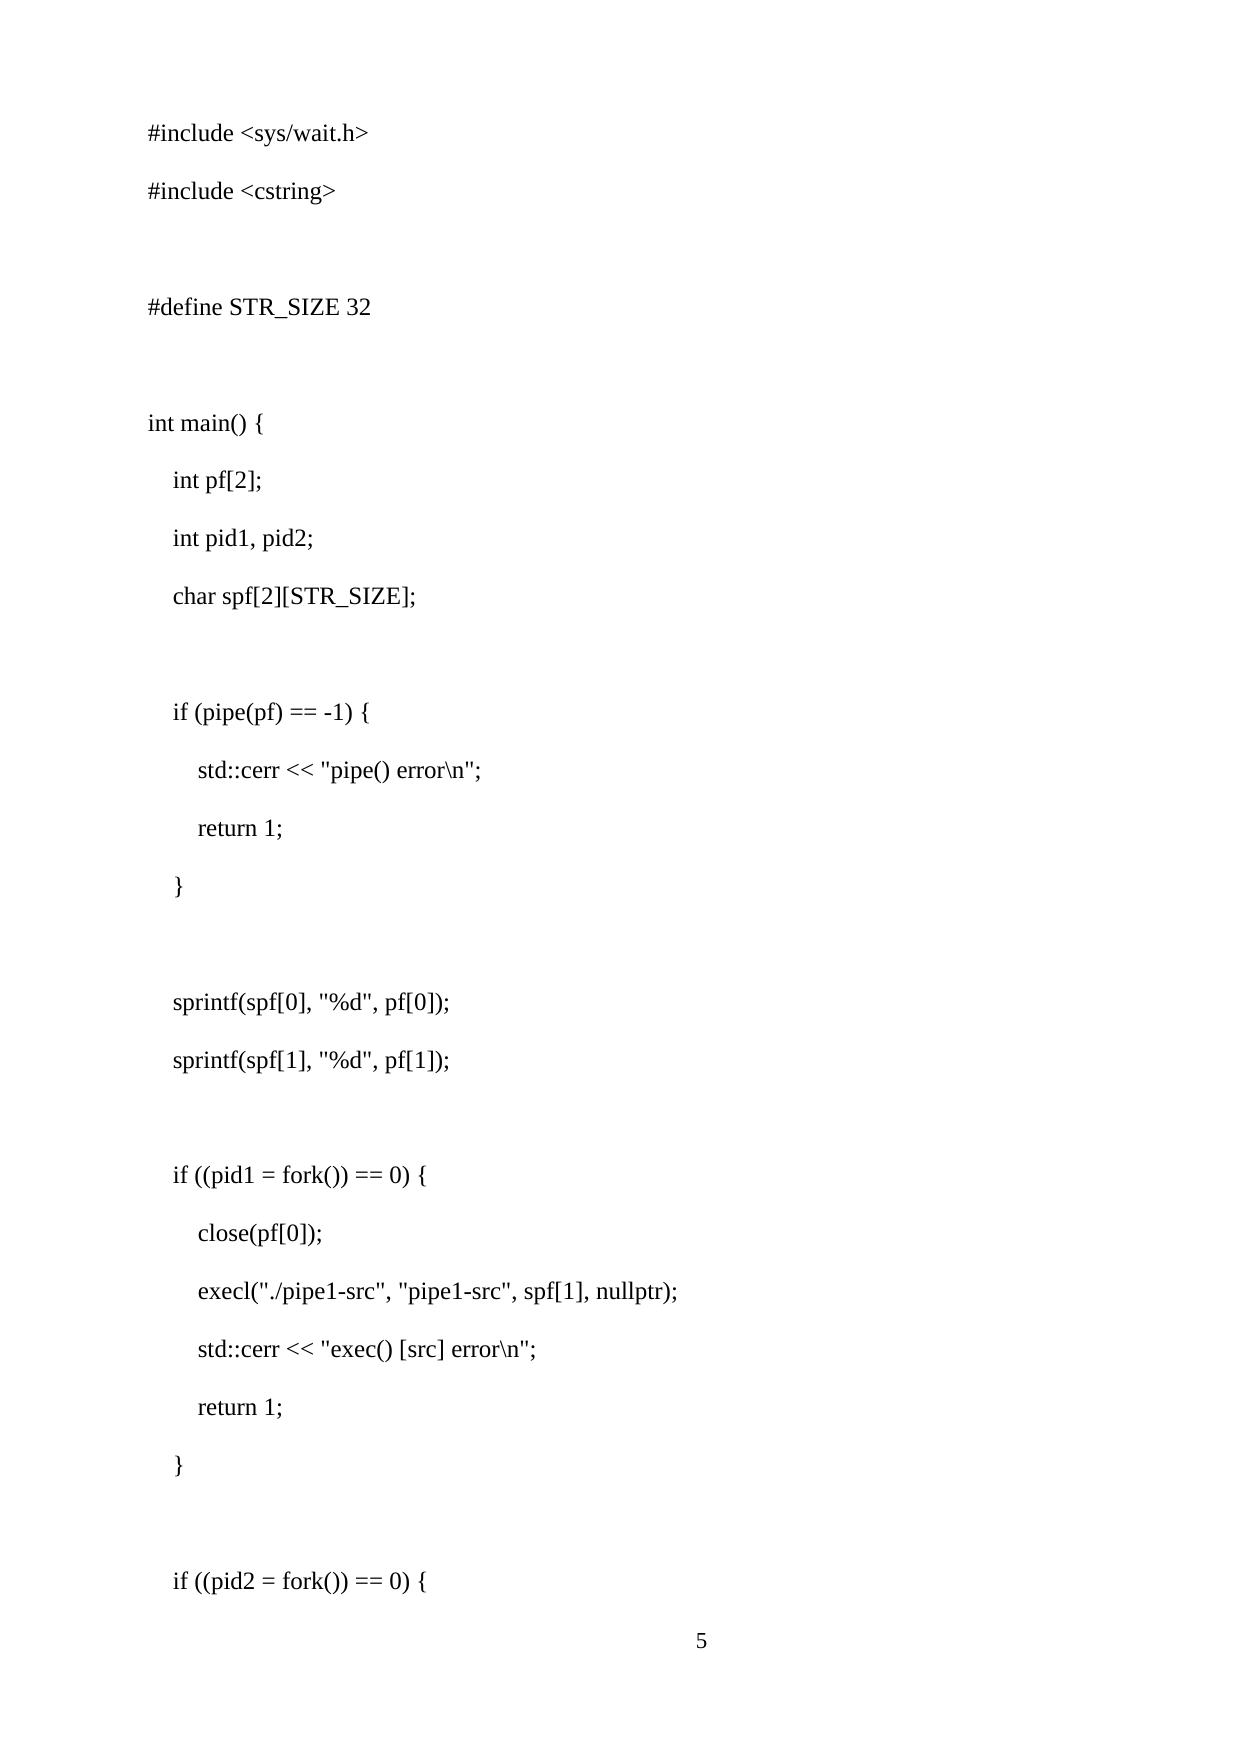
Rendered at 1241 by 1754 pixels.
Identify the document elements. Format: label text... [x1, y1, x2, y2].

text sprintf(spf[1], "%d", pf[1]); [148, 1045, 1181, 1073]
text return 1; [148, 1392, 1181, 1421]
text close(pf[0]); [148, 1218, 1181, 1247]
text if (pipe(pf) == -1) { [148, 697, 1181, 726]
text #define STR_SIZE 32 [148, 292, 1181, 321]
text std::cerr << "exec() [src] error\n"; [148, 1334, 1181, 1363]
text int pf[2]; [148, 466, 1181, 494]
text int pid1, pid2; [148, 523, 1181, 552]
text #include <sys/wait.h> [148, 118, 1181, 147]
text } [148, 871, 1181, 900]
text std::cerr << "pipe() error\n"; [148, 755, 1181, 784]
text execl("./pipe1-src", "pipe1-src", spf[1], nullptr); [148, 1276, 1181, 1305]
text sprintf(spf[0], "%d", pf[0]); [148, 987, 1181, 1016]
text if ((pid1 = fork()) == 0) { [148, 1161, 1181, 1189]
text #include <cstring> [148, 176, 1181, 205]
text return 1; [148, 813, 1181, 842]
text char spf[2][STR_SIZE]; [148, 581, 1181, 610]
text if ((pid2 = fork()) == 0) { [148, 1566, 1181, 1595]
text } [148, 1450, 1181, 1479]
text int main() { [148, 408, 1181, 436]
